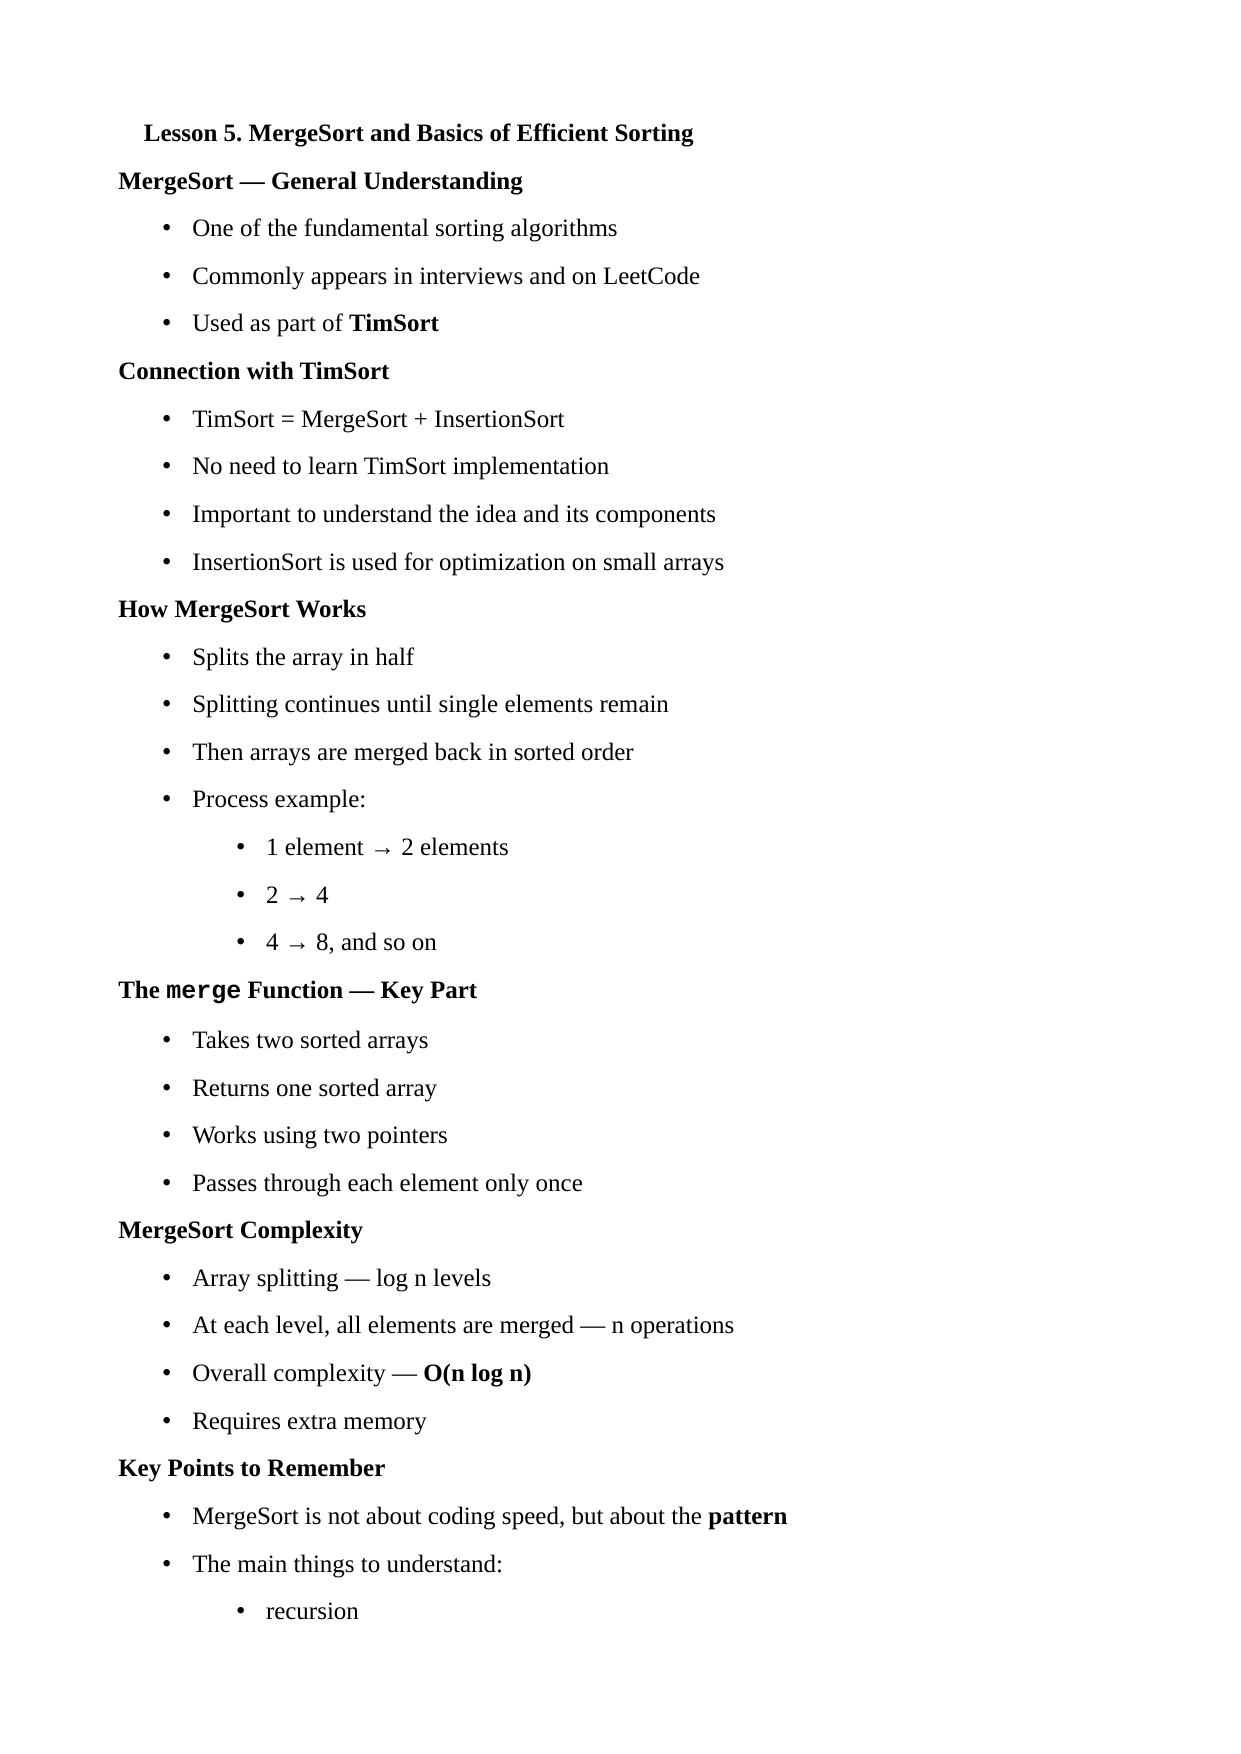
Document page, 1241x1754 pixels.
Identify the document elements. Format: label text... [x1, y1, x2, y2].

list The main things to understand: [162, 1549, 1122, 1577]
text MergeSort Complexity [118, 1215, 1122, 1244]
list Requires extra memory [162, 1406, 1122, 1434]
text MergeSort — General Understanding [118, 166, 1122, 194]
list recursion [236, 1596, 1122, 1625]
list 4 → 8, and so on [236, 927, 1122, 956]
list No need to learn TimSort implementation [162, 451, 1122, 480]
list One of the fundamental sorting algorithms [162, 213, 1122, 242]
list 2 → 4 [236, 880, 1122, 908]
list TimSort = MergeSort + InsertionSort [162, 404, 1122, 432]
text 📝 Lesson 5. MergeSort and Basics of Efficient Sorting [118, 118, 1122, 147]
list Used as part of TimSort [162, 308, 1122, 337]
list Important to understand the idea and its components [162, 499, 1122, 528]
list Then arrays are merged back in sorted order [162, 737, 1122, 766]
list Passes through each element only once [162, 1168, 1122, 1197]
list Works using two pointers [162, 1120, 1122, 1149]
text How MergeSort Works [118, 594, 1122, 623]
list Commonly appears in interviews and on LeetCode [162, 261, 1122, 290]
list InsertionSort is used for optimization on small arrays [162, 547, 1122, 575]
text Connection with TimSort [118, 356, 1122, 385]
list Process example: [162, 784, 1122, 813]
list At each level, all elements are merged — n operations [162, 1311, 1122, 1339]
list Returns one sorted array [162, 1073, 1122, 1101]
list 1 element → 2 elements [236, 832, 1122, 861]
list MergeSort is not about coding speed, but about the pattern [162, 1501, 1122, 1530]
list Splitting continues until single elements remain [162, 689, 1122, 718]
list Takes two sorted arrays [162, 1025, 1122, 1054]
list Overall complexity — O(n log n) [162, 1358, 1122, 1387]
list Array splitting — log n levels [162, 1263, 1122, 1292]
text Key Points to Remember [118, 1453, 1122, 1482]
list Splits the array in half [162, 642, 1122, 671]
text The merge Function — Key Part [118, 975, 1122, 1006]
